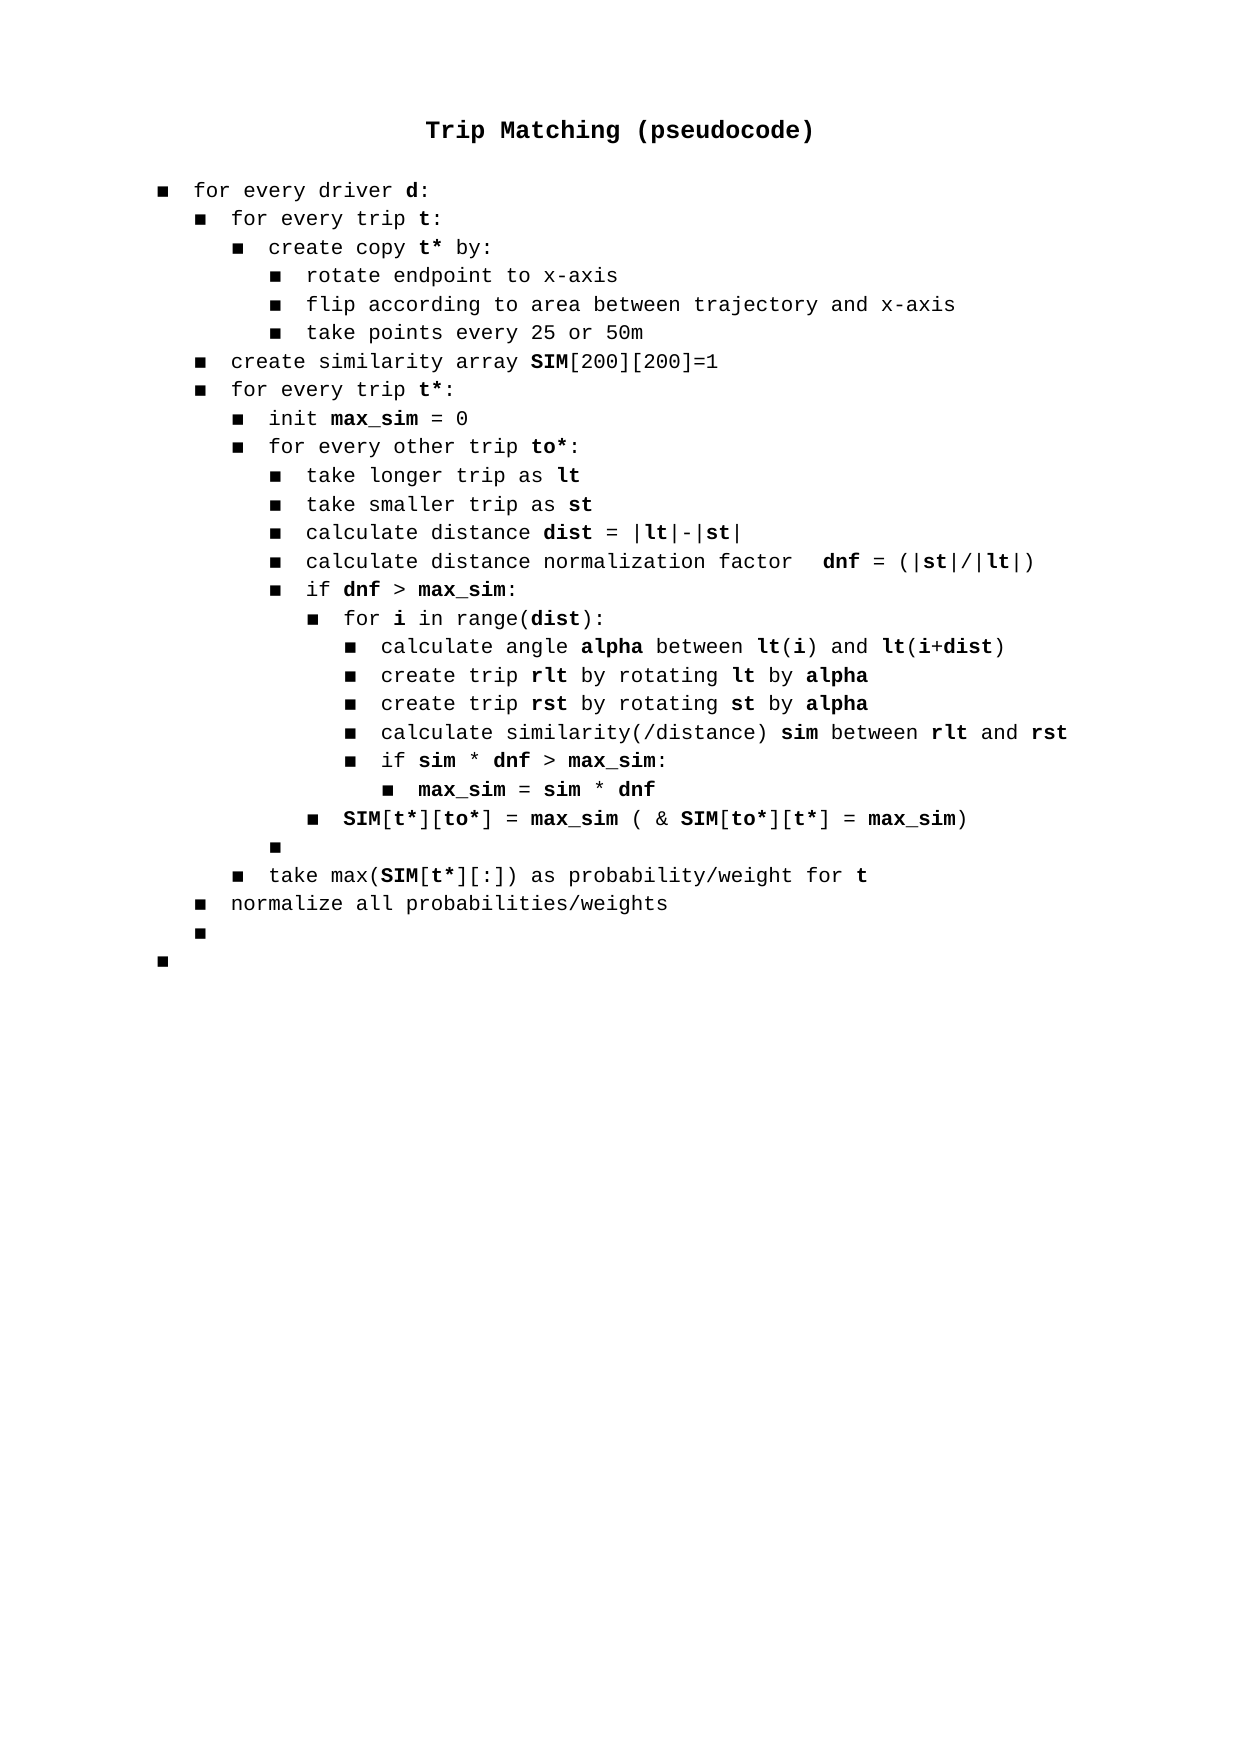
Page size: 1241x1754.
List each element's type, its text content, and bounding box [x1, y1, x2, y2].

text Trip Matching (pseudocode) [118, 118, 1122, 146]
list SIM[t*][to*] = max_sim ( & SIM[to*][t*] = max_sim) [306, 803, 1122, 831]
list create copy t* by: [231, 232, 1122, 260]
list if dnf > max_sim: [268, 574, 1122, 603]
list create similarity array SIM[200][200]=1 [193, 346, 1122, 374]
list rotate endpoint to x-axis [268, 260, 1122, 289]
list flip according to area between trajectory and x-axis [268, 289, 1122, 317]
list max_sim = sim * dnf [381, 774, 1122, 803]
list take max(SIM[t*][:]) as probability/weight for t [231, 860, 1122, 888]
list take longer trip as lt [268, 460, 1122, 489]
list for every driver d: [156, 175, 1122, 203]
list for every other trip to*: [231, 432, 1122, 460]
list calculate distance normalization factor dnf = (|st|/|lt|) [268, 546, 1122, 574]
list for every trip t*: [193, 374, 1122, 403]
list for every trip t: [193, 203, 1122, 232]
list normalize all probabilities/weights [193, 888, 1122, 917]
list if sim * dnf > max_sim: [343, 746, 1122, 774]
list for i in range(dist): [306, 603, 1122, 631]
list calculate angle alpha between lt(i) and lt(i+dist) [343, 631, 1122, 660]
list calculate distance dist = |lt|-|st| [268, 517, 1122, 546]
list calculate similarity(/distance) sim between rlt and rst [343, 717, 1122, 746]
list take smaller trip as st [268, 489, 1122, 517]
list take points every 25 or 50m [268, 317, 1122, 346]
list create trip rst by rotating st by alpha [343, 688, 1122, 717]
list create trip rlt by rotating lt by alpha [343, 660, 1122, 688]
list init max_sim = 0 [231, 403, 1122, 432]
